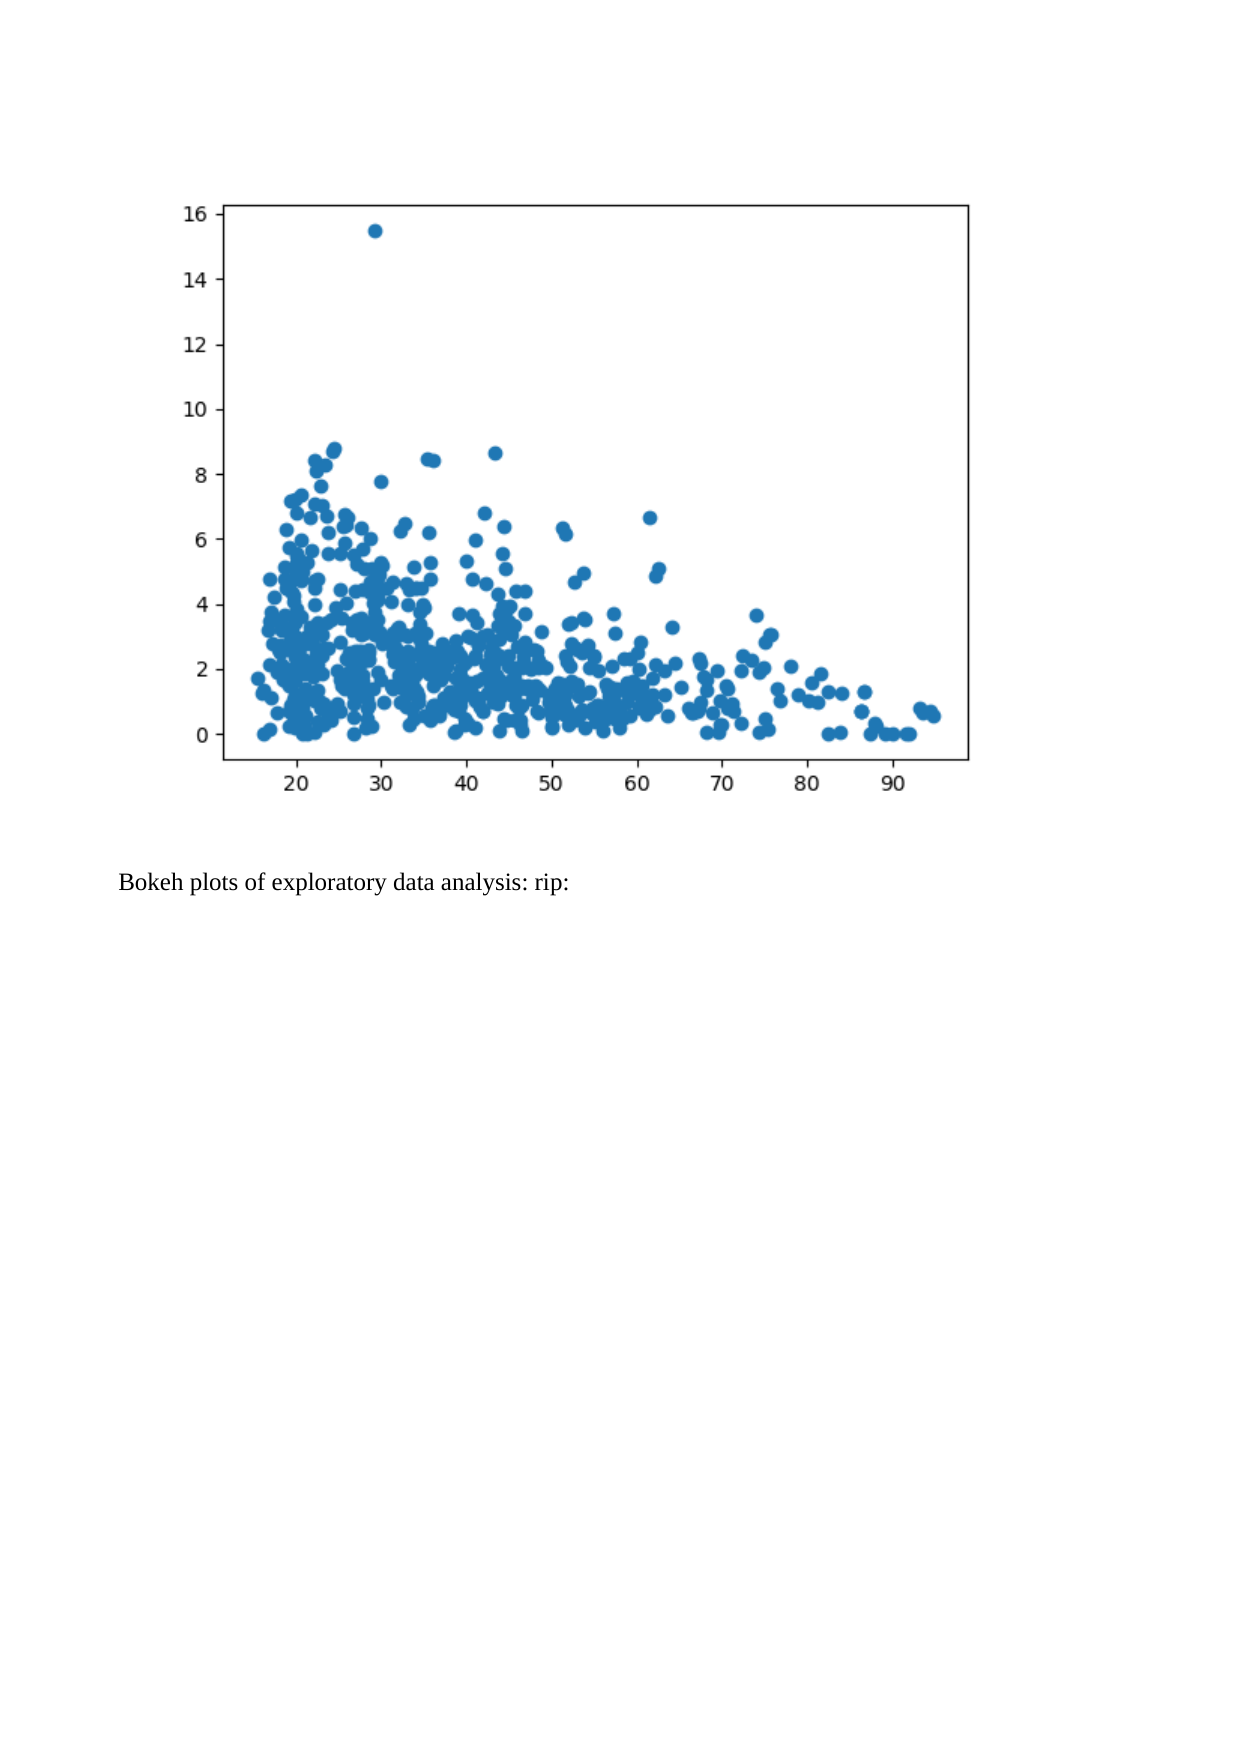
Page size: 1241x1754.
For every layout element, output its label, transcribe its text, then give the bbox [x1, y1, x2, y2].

picture [103, 118, 1064, 839]
text Bokeh plots of exploratory data analysis: rip: [118, 867, 1122, 896]
